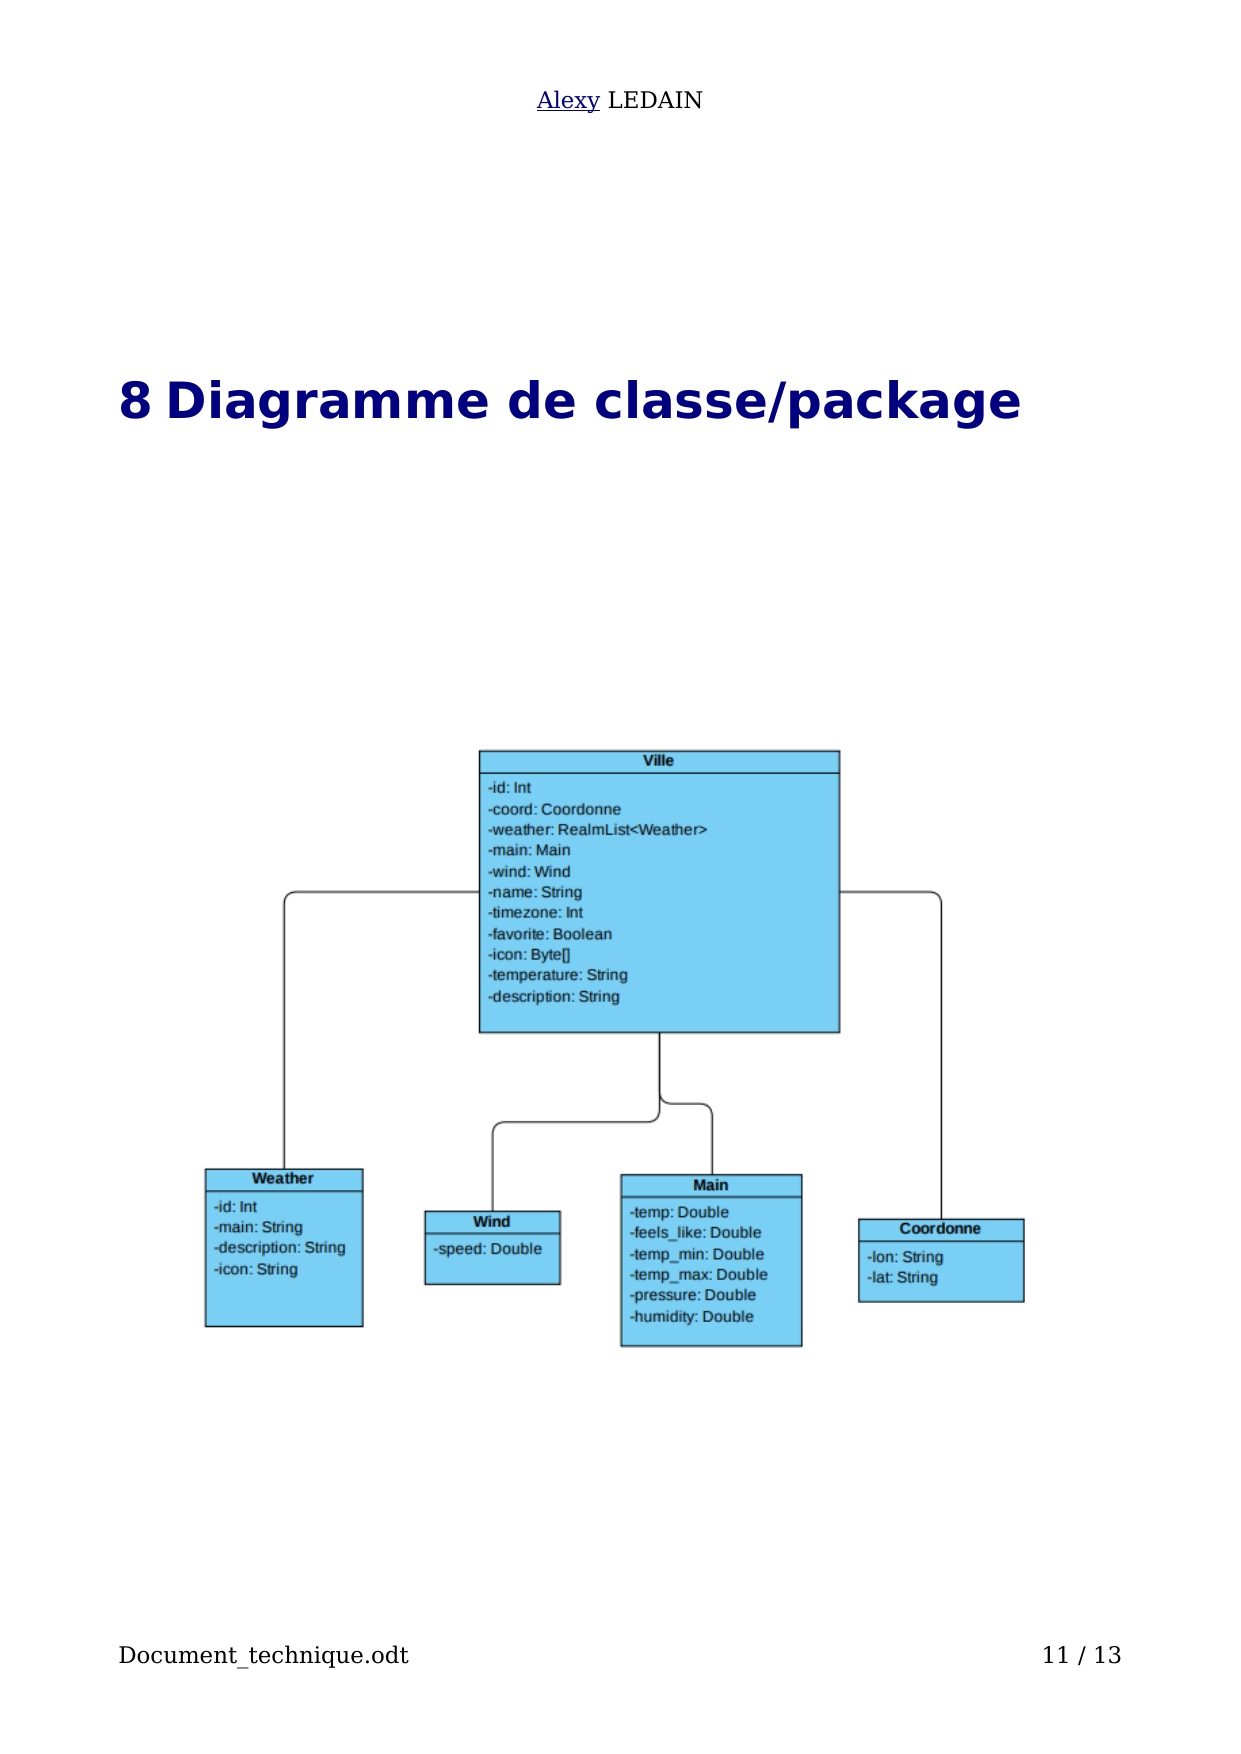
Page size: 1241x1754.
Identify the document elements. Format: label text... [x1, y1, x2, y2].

subtitle Diagramme de classe/package [118, 372, 1122, 431]
